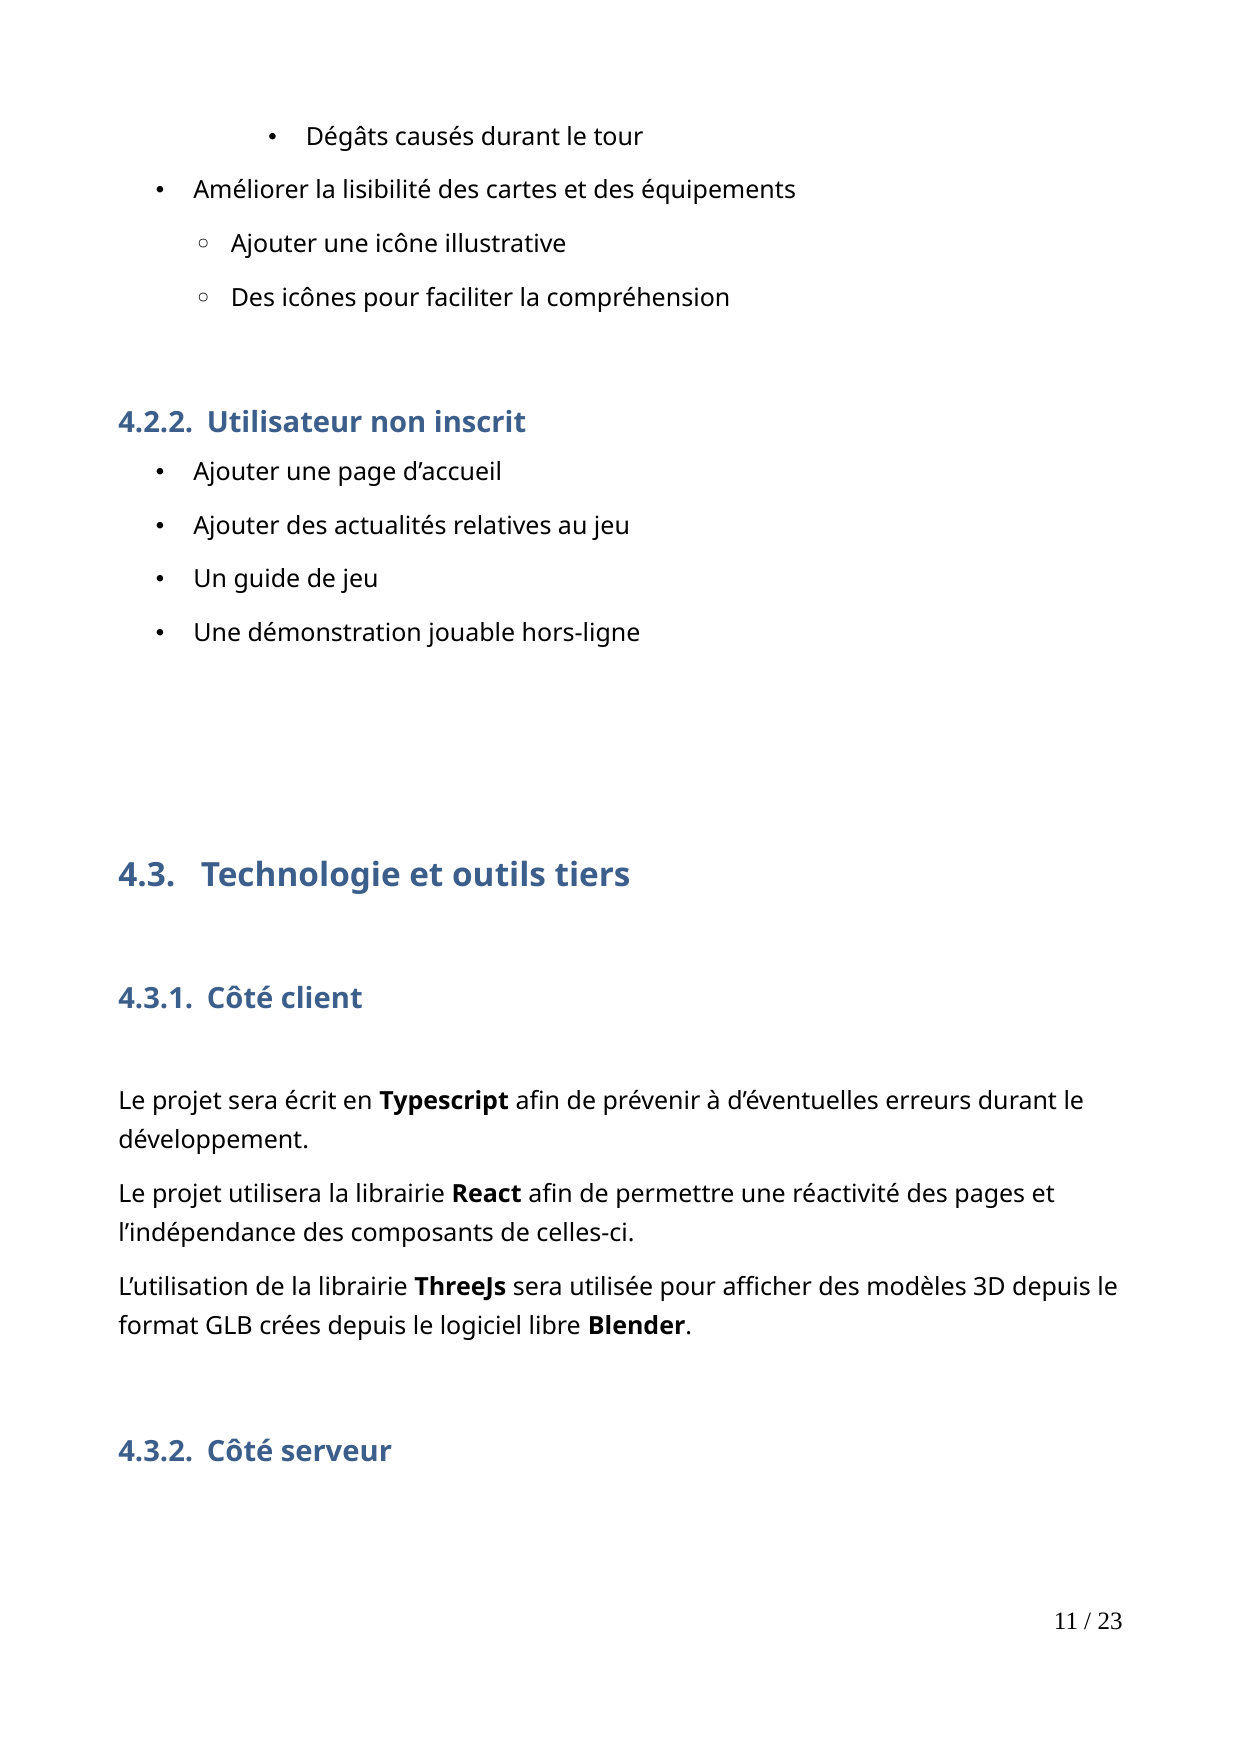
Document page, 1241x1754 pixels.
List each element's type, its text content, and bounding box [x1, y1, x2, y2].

subtitle Technologie et outils tiers [118, 851, 1122, 896]
list Ajouter des actualités relatives au jeu [156, 507, 1122, 541]
list Des icônes pour faciliter la compréhension [193, 279, 1122, 313]
list Ajouter une page d’accueil [156, 454, 1122, 488]
subtitle Utilisateur non inscrit [118, 401, 1122, 441]
list Un guide de jeu [156, 561, 1122, 595]
subtitle Côté serveur [118, 1430, 1122, 1470]
list Ajouter une icône illustrative [193, 226, 1122, 260]
text Le projet utilisera la librairie React afin de permettre une réactivité des pages et l’indépendance des composants de celles-ci. [118, 1176, 1122, 1249]
text L’utilisation de la librairie ThreeJs sera utilisée pour afficher des modèles 3D depuis le format GLB crées depuis le logiciel libre Blender. [118, 1269, 1122, 1342]
subtitle Côté client [118, 977, 1122, 1017]
list Une démonstration jouable hors-ligne [156, 615, 1122, 649]
text Le projet sera écrit en Typescript afin de prévenir à d’éventuelles erreurs durant le développement. [118, 1083, 1122, 1156]
list Dégâts causés durant le tour [268, 118, 1122, 152]
list Améliorer la lisibilité des cartes et des équipements [156, 172, 1122, 206]
